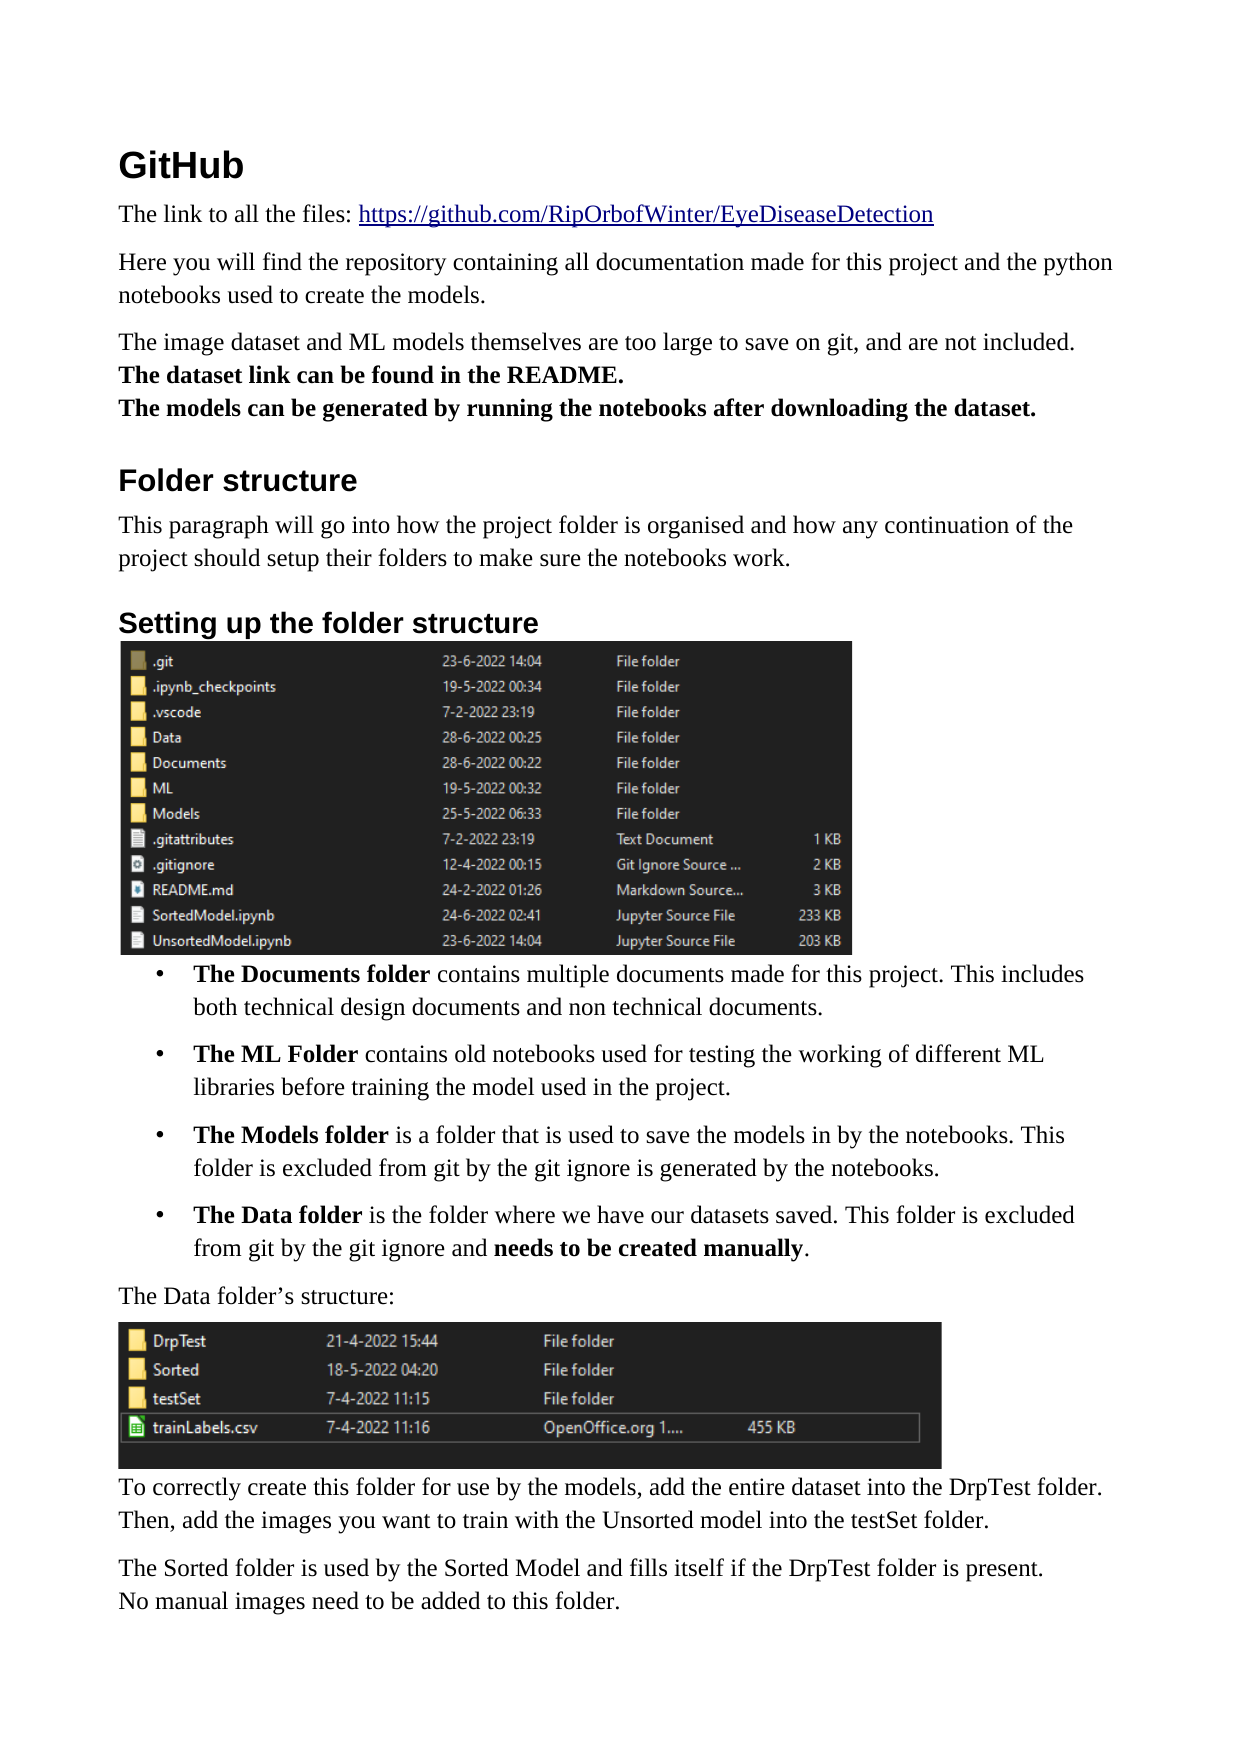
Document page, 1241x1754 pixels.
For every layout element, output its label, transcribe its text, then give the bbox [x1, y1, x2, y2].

text This paragraph will go into how the project folder is organised and how any continuation of the project should setup their folders to make sure the notebooks work. [118, 510, 1122, 572]
subtitle Folder structure [118, 462, 1122, 498]
list The Documents folder contains multiple documents made for this project. This includes both technical design documents and non technical documents. [156, 652, 1122, 1020]
text The image dataset and ML models themselves are too large to save on git, and are not included. The dataset link can be found in the README. The models can be generated by running the notebooks after downloading the dataset. [118, 327, 1122, 422]
picture [118, 1322, 942, 1469]
text To correctly create this folder for use by the models, add the entire dataset into the DrpTest folder. Then, add the images you want to train with the Unsorted model into the testSet folder. [118, 1329, 1122, 1534]
text The Data folder’s structure: [118, 1281, 1122, 1310]
picture [120, 641, 853, 955]
list The Data folder is the folder where we have our datasets saved. This folder is excluded from git by the git ignore and needs to be created manually. [156, 1201, 1122, 1262]
text The Sorted folder is used by the Sorted Model and fills itself if the DrpTest folder is present. No manual images need to be added to this folder. [118, 1553, 1122, 1615]
subtitle GitHub [118, 143, 1122, 187]
list The ML Folder contains old notebooks used for testing the working of different ML libraries before training the model used in the project. [156, 1039, 1122, 1101]
text Here you will find the repository containing all documentation made for this project and the python notebooks used to create the models. [118, 247, 1122, 309]
list The Models folder is a folder that is used to save the models in by the notebooks. This folder is excluded from git by the git ignore is generated by the notebooks. [156, 1120, 1122, 1182]
text The link to all the files: https://github.com/RipOrbofWinter/EyeDiseaseDetection [118, 199, 1122, 228]
subtitle Setting up the folder structure [118, 606, 1122, 639]
